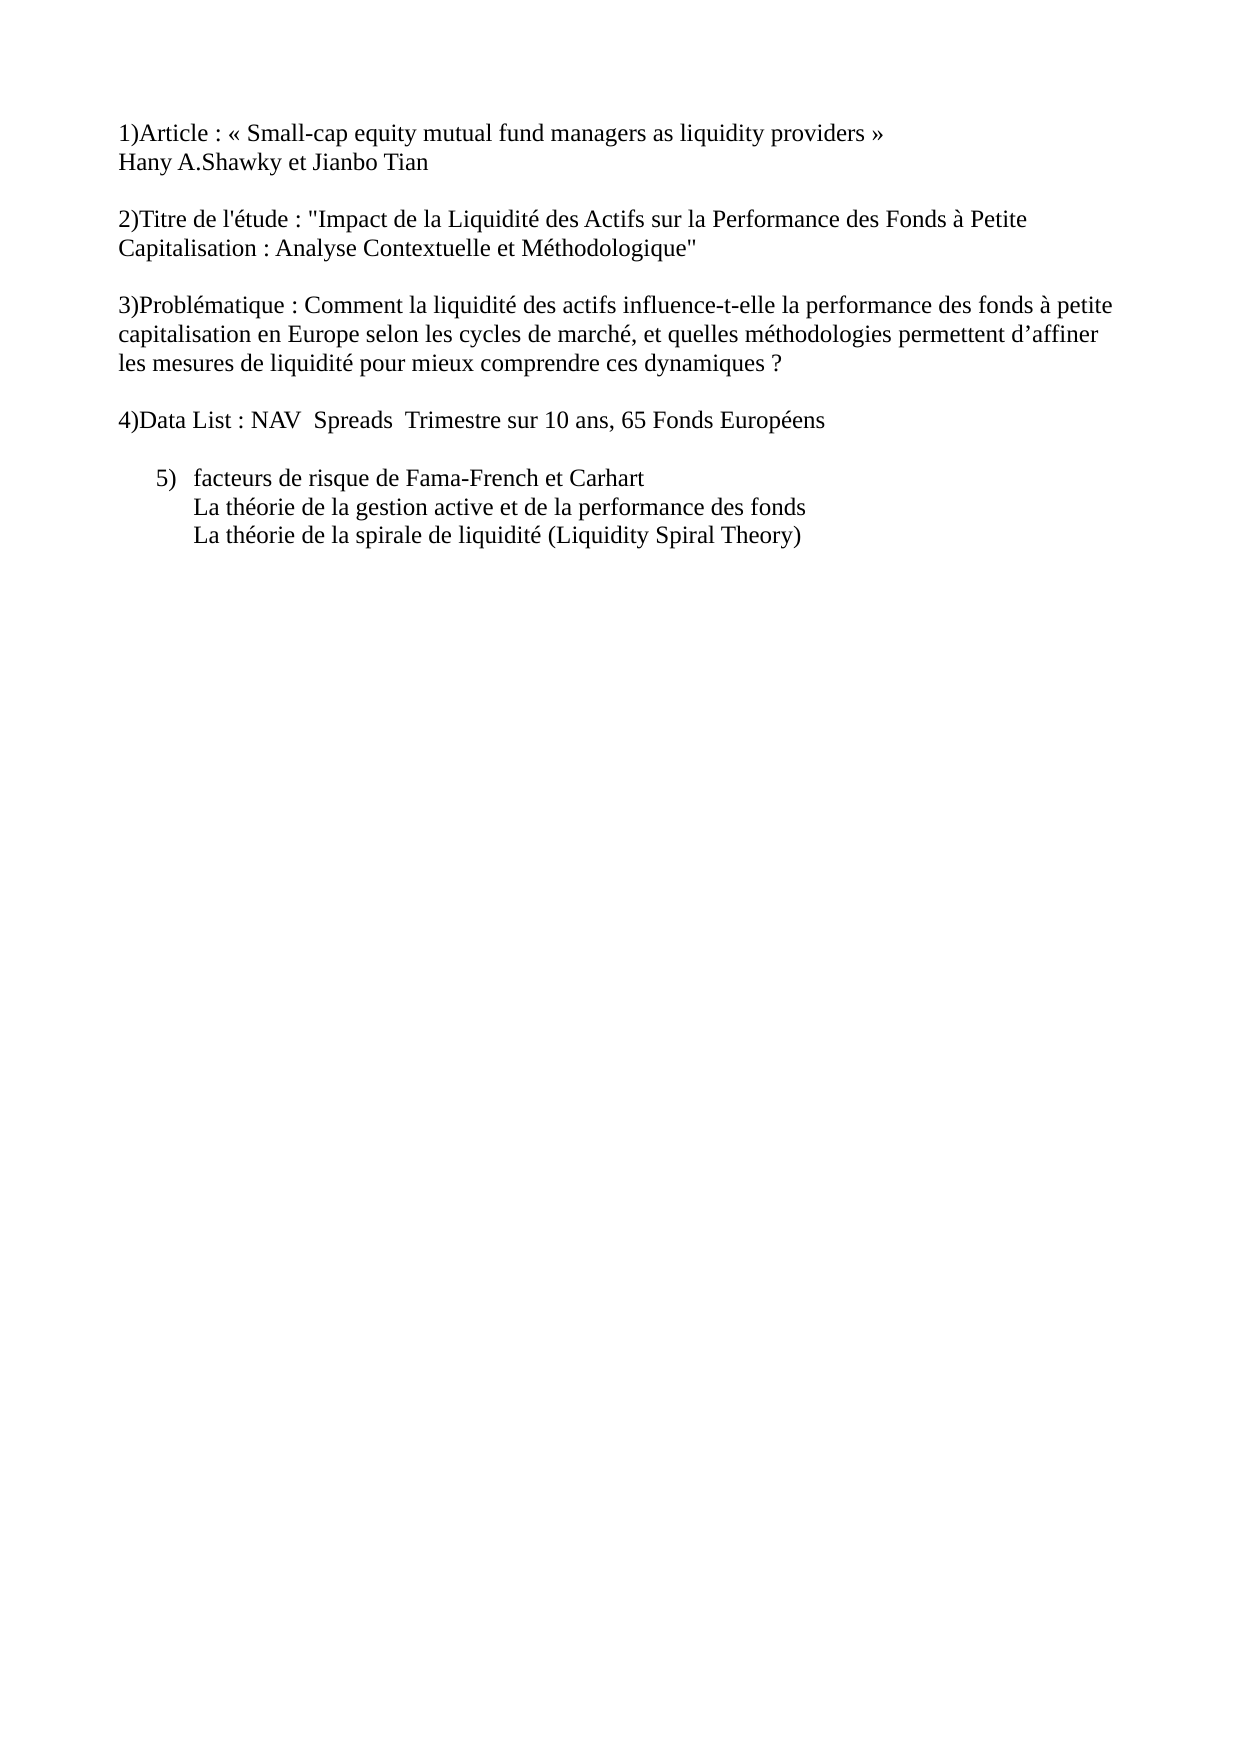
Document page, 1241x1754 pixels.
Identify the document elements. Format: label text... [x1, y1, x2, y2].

list La théorie de la spirale de liquidité (Liquidity Spiral Theory) [156, 521, 1122, 549]
text 3)Problématique : Comment la liquidité des actifs influence-t-elle la performance des fonds à petite capitalisation en Europe selon les cycles de marché, et quelles méthodologies permettent d’affiner les mesures de liquidité pour mieux comprendre ces dynamiques ? [118, 291, 1122, 377]
text Hany A.Shawky et Jianbo Tian [118, 147, 1122, 176]
text 2)Titre de l'étude : "Impact de la Liquidité des Actifs sur la Performance des Fonds à Petite Capitalisation : Analyse Contextuelle et Méthodologique" [118, 204, 1122, 262]
list La théorie de la gestion active et de la performance des fonds [156, 492, 1122, 521]
text 4)Data List : NAV Spreads Trimestre sur 10 ans, 65 Fonds Européens [118, 406, 1122, 434]
list facteurs de risque de Fama-French et Carhart [156, 463, 1122, 492]
text 1)Article : « Small-cap equity mutual fund managers as liquidity providers » [118, 118, 1122, 147]
